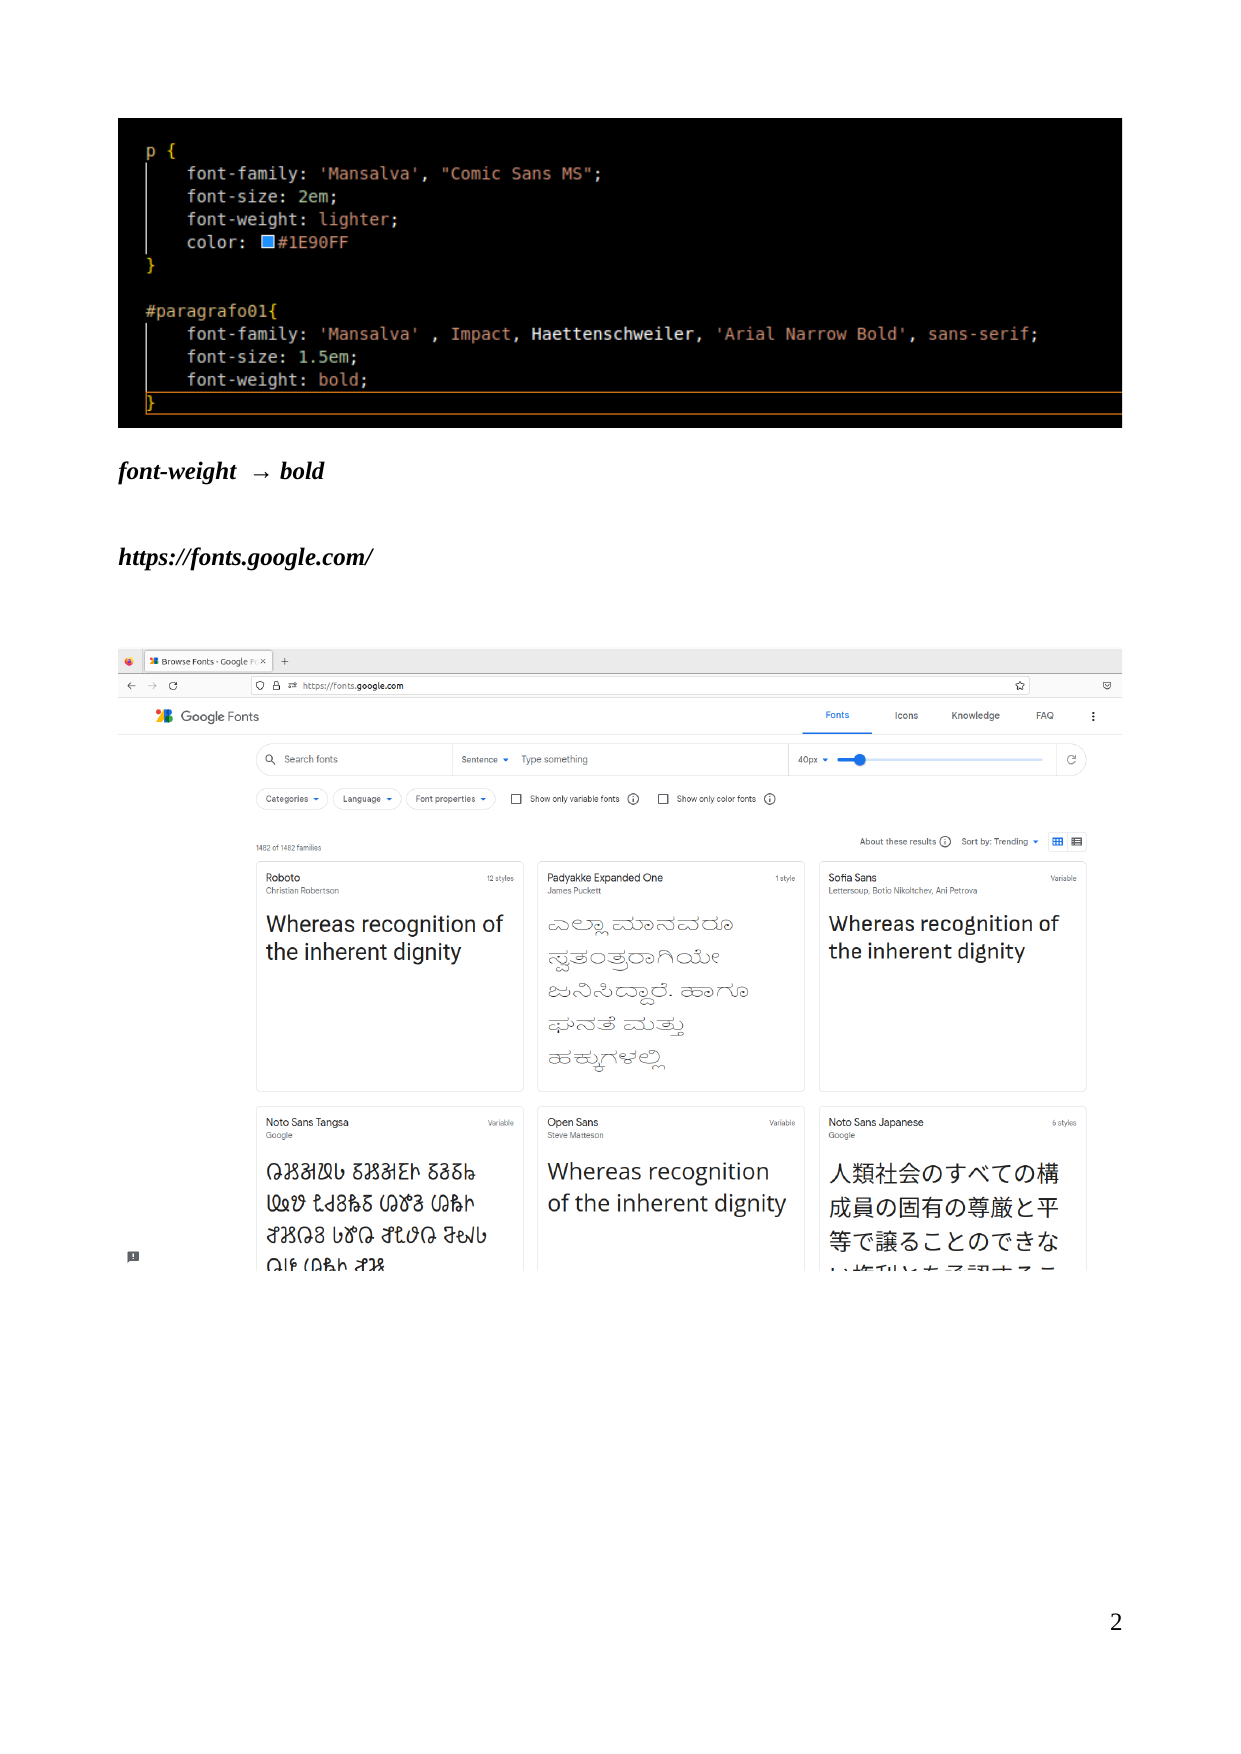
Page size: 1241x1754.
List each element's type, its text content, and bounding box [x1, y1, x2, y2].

text https://fonts.google.com/ [118, 542, 1122, 571]
picture [118, 118, 1123, 428]
text font-weight → bold [118, 456, 1122, 485]
picture [118, 647, 1123, 1271]
